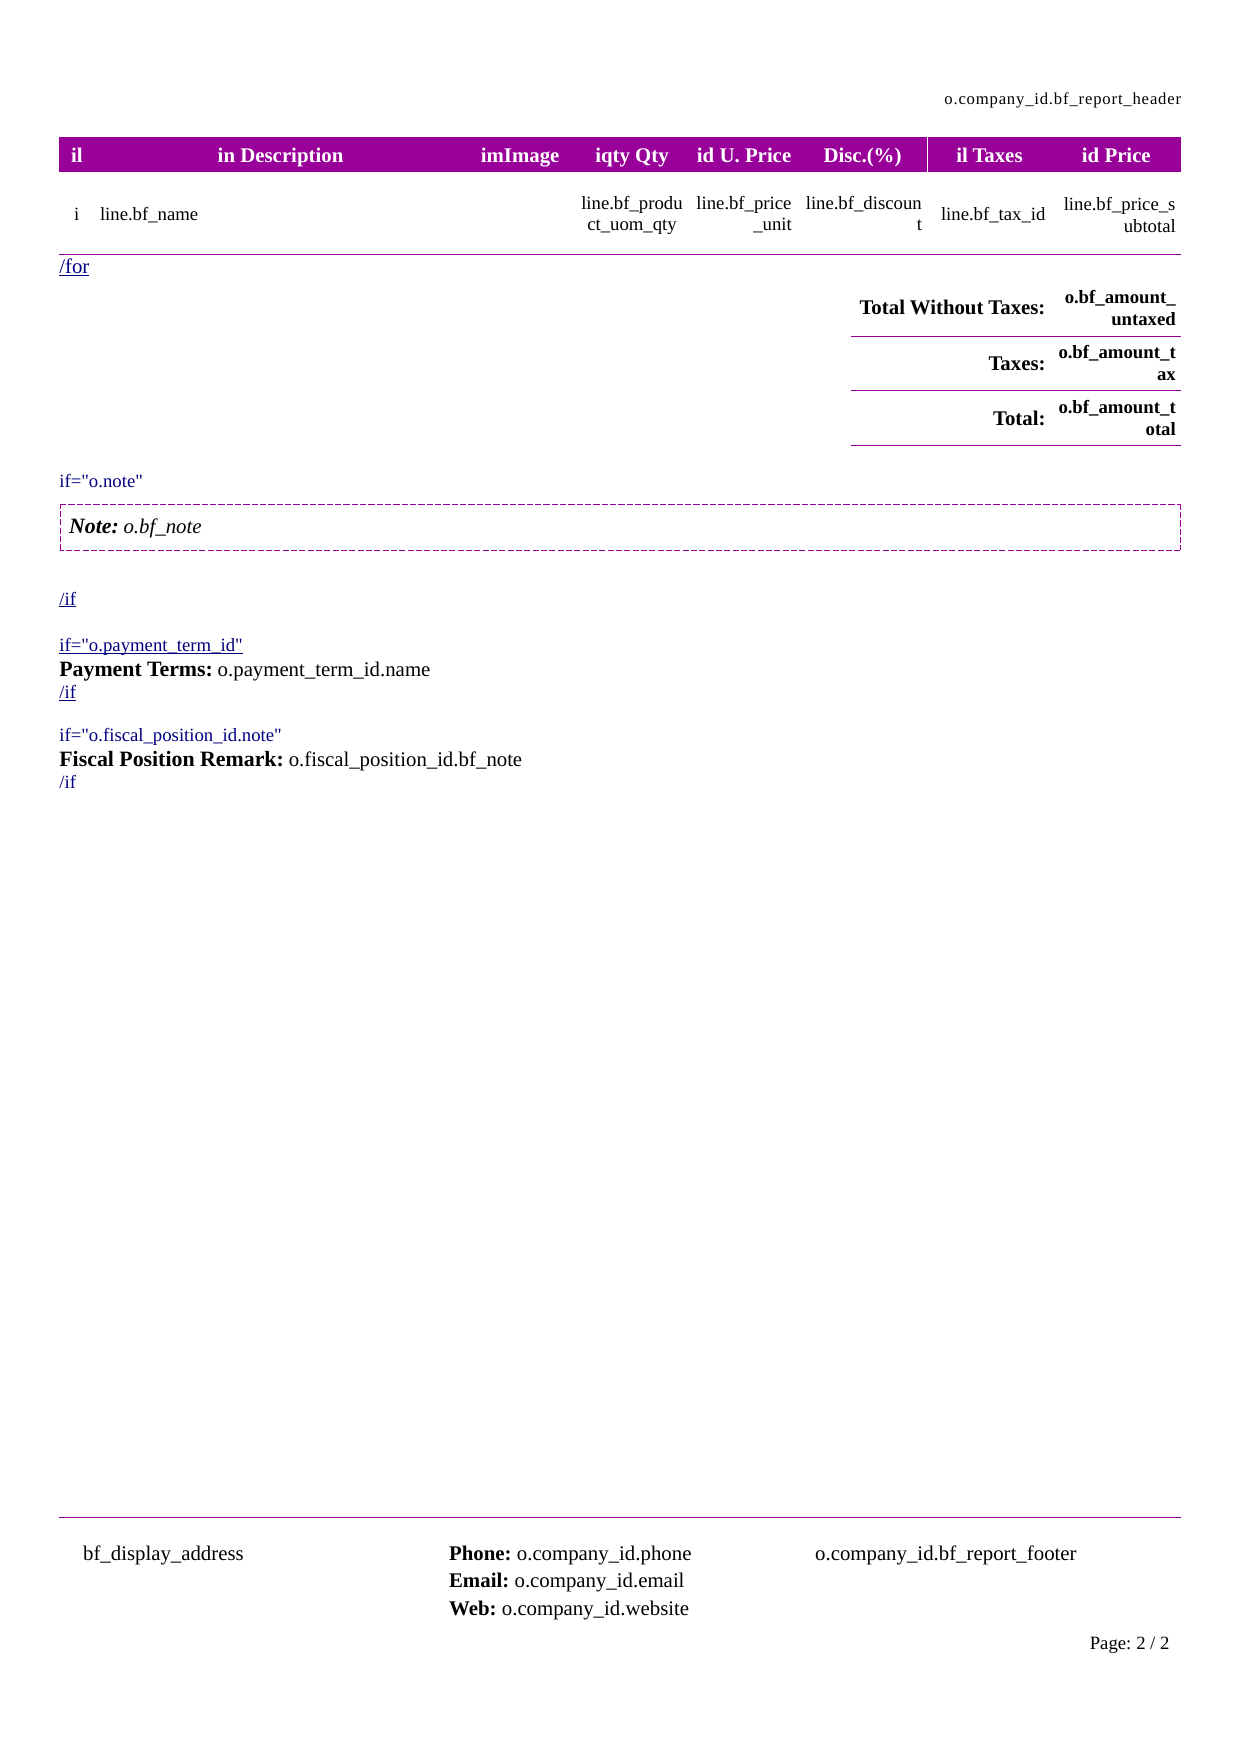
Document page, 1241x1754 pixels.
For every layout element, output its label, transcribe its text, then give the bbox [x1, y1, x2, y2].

table_header in Description [94, 137, 466, 172]
table_cell o.bf_amount_untaxed [1051, 279, 1181, 336]
text if="o.note" [59, 470, 1181, 492]
table_header id U. Price [690, 137, 797, 172]
table_cell line.bf_price_subtotal [1051, 173, 1181, 254]
table_cell Total Without Taxes: [851, 279, 1051, 336]
text Note: o.bf_note [69, 513, 1171, 538]
table_cell line.bf_tax_id [928, 173, 1051, 254]
table_cell o.bf_amount_tax [1051, 337, 1181, 390]
table_cell [59, 336, 851, 390]
table_header il Taxes [928, 137, 1051, 172]
table_header il [59, 137, 94, 172]
table_header Disc.(%) [797, 137, 927, 172]
table_cell [59, 279, 851, 336]
text if="o.fiscal_position_id.note" [59, 724, 1181, 746]
text Payment Terms: o.payment_term_id.name [59, 656, 1181, 681]
text /if [59, 771, 1181, 792]
table_cell [59, 390, 851, 445]
table_cell Total: [851, 391, 1051, 445]
text Fiscal Position Remark: o.fiscal_position_id.bf_note [59, 746, 1181, 771]
text if="o.payment_term_id" [59, 634, 1181, 656]
table_cell /for [59, 255, 1181, 278]
table_header id Price [1051, 137, 1181, 172]
table_cell [466, 173, 573, 254]
table_cell o.bf_amount_total [1051, 391, 1181, 445]
table_header iqty Qty [573, 137, 690, 172]
table_cell Taxes: [851, 337, 1051, 390]
table_cell line.bf_product_uom_qty [573, 173, 690, 254]
text /if [59, 587, 1181, 609]
table_cell line.bf_discount [797, 173, 927, 254]
text /if [59, 681, 1181, 702]
table_cell line.bf_name [94, 173, 466, 254]
table_header imImage [466, 137, 573, 172]
table_cell line.bf_price_unit [690, 173, 797, 254]
table_cell i [59, 173, 94, 254]
